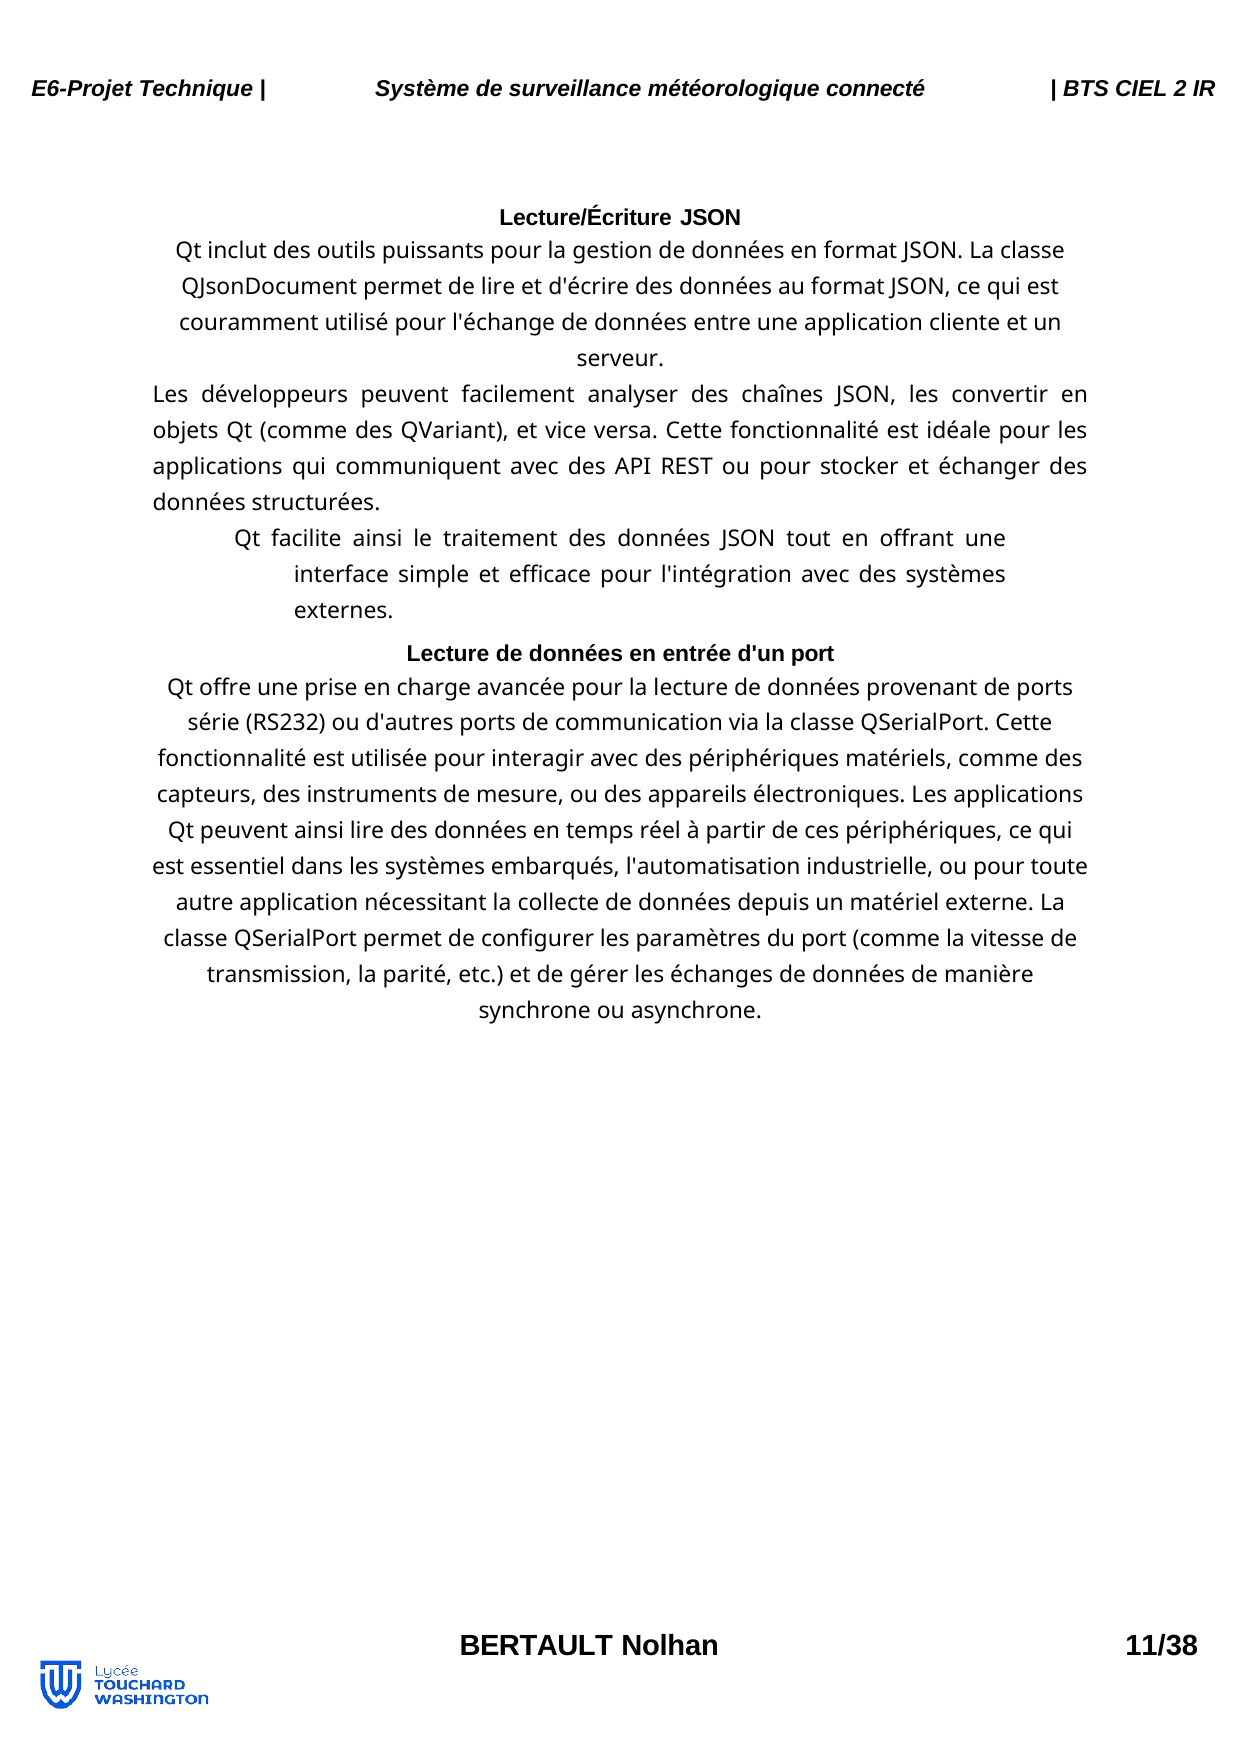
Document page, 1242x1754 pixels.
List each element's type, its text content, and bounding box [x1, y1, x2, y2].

text Qt inclut des outils puissants pour la gestion de données en format JSON. La classe QJsonDocument permet de lire et d'écrire des données au format JSON, ce qui est couramment utilisé pour l'échange de données entre une application cliente et un serveur. [164, 234, 1076, 373]
text Qt facilite ainsi le traitement des données JSON tout en offrant une interface simple et efficace pour l'intégration avec des systèmes externes. [234, 522, 1006, 625]
text Les développeurs peuvent facilement analyser des chaînes JSON, les convertir en objets Qt (comme des QVariant), et vice versa. Cette fonctionnalité est idéale pour les applications qui communiquent avec des API REST ou pour stocker et échanger des données structurées. [152, 378, 1088, 517]
subtitle Lecture de données en entrée d'un port [0, 640, 1240, 666]
subtitle Lecture/Écriture JSON [0, 204, 1240, 230]
picture [0, 1622, 249, 1747]
text Qt offre une prise en charge avancée pour la lecture de données provenant de ports série (RS232) ou d'autres ports de communication via la classe QSerialPort. Cette fonctionnalité est utilisée pour interagir avec des périphériques matériels, comme des capteurs, des instruments de mesure, ou des appareils électroniques. Les applications Qt peuvent ainsi lire des données en temps réel à partir de ces périphériques, ce qui est essentiel dans les systèmes embarqués, l'automatisation industrielle, ou pour toute autre application nécessitant la collecte de données depuis un matériel externe. La classe QSerialPort permet de configurer les paramètres du port (comme la vitesse de transmission, la parité, etc.) et de gérer les échanges de données de manière synchrone ou asynchrone. [151, 670, 1089, 1025]
